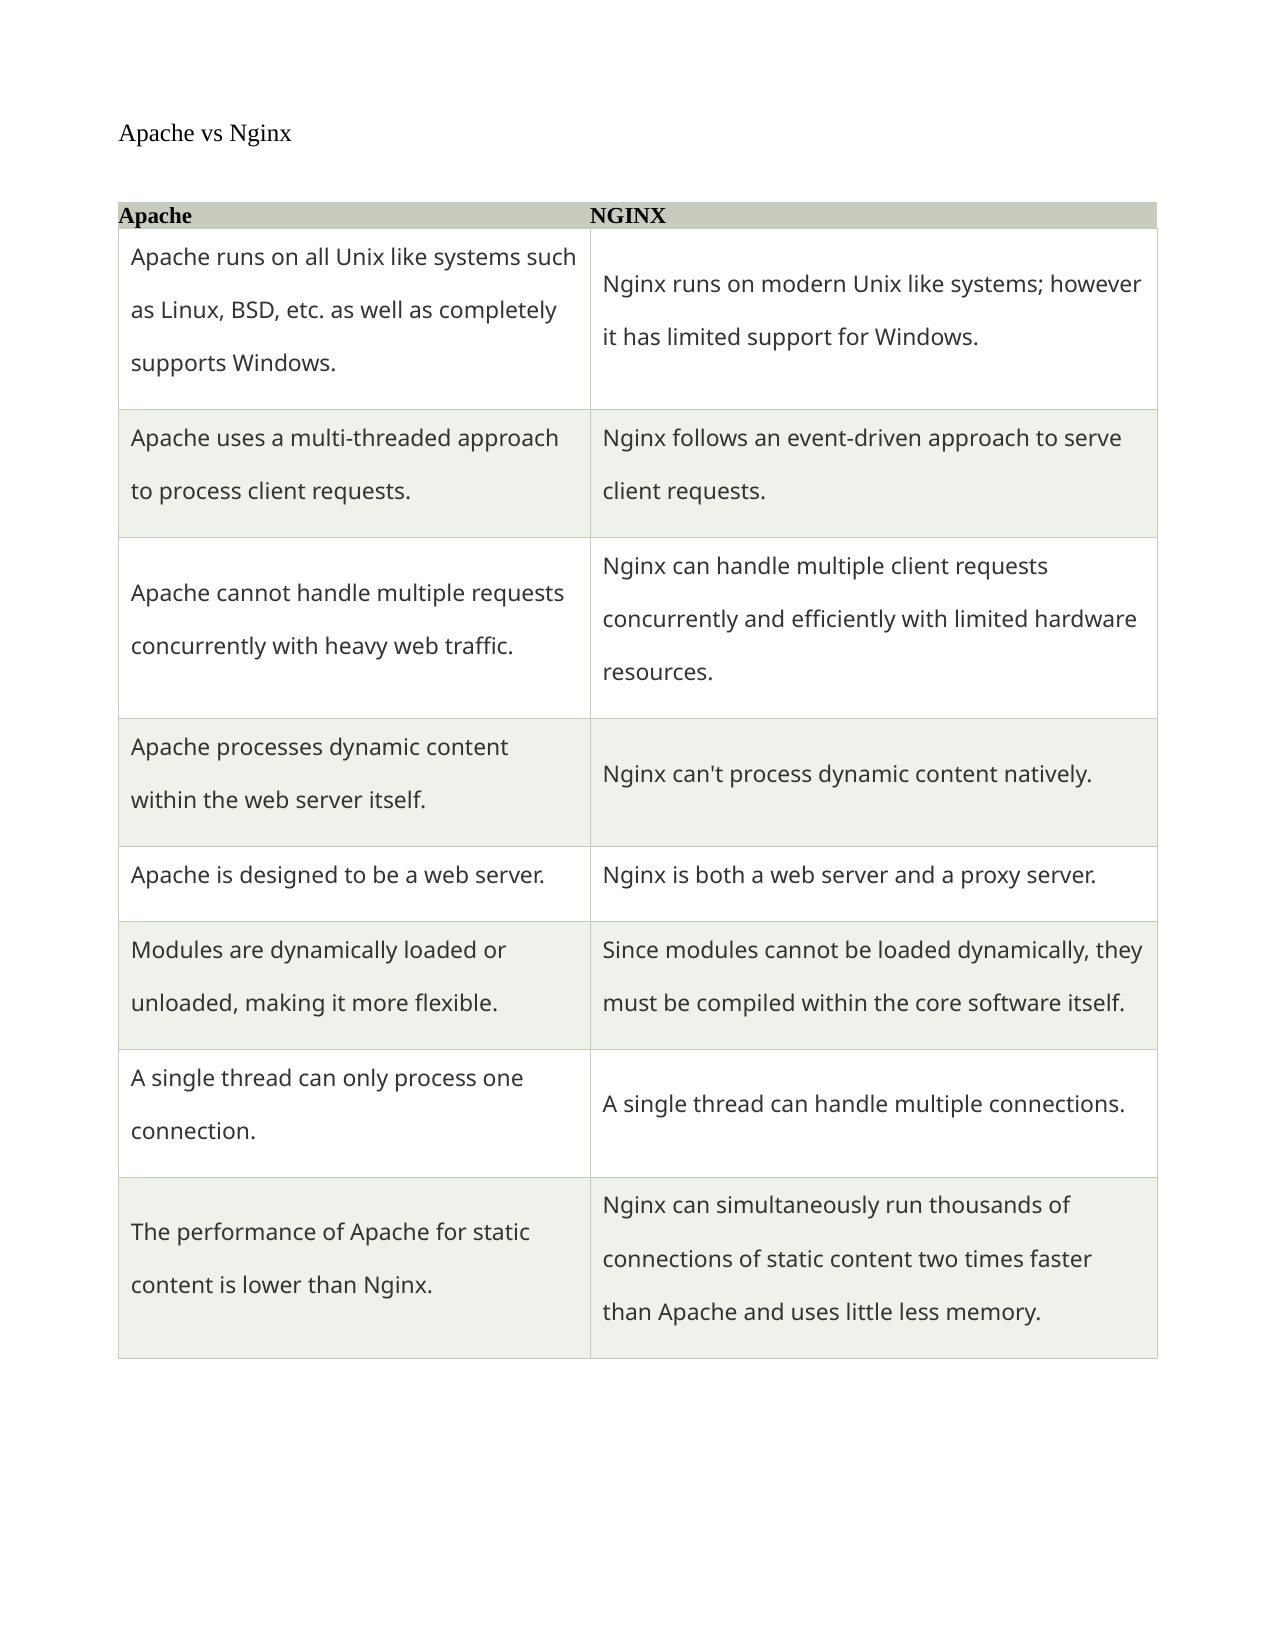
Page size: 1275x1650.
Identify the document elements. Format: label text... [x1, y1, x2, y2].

table_cell A single thread can handle multiple connections. [591, 1050, 1157, 1177]
table_header NGINX [590, 202, 1157, 228]
table_cell A single thread can only process one connection. [119, 1050, 590, 1177]
table_cell Apache is designed to be a web server. [119, 847, 590, 921]
table_cell Nginx runs on modern Unix like systems; however it has limited support for Windows. [591, 229, 1157, 409]
table_cell Nginx is both a web server and a proxy server. [591, 847, 1157, 921]
table_cell Apache uses a multi-threaded approach to process client requests. [119, 410, 590, 537]
table_cell Apache processes dynamic content within the web server itself. [119, 719, 590, 846]
text Apache vs Nginx [118, 118, 1157, 147]
table_cell Apache cannot handle multiple requests concurrently with heavy web traffic. [119, 538, 590, 718]
table_cell Nginx can handle multiple client requests concurrently and efficiently with limited hardware resources. [591, 538, 1157, 718]
table_header Apache [118, 202, 590, 228]
table_cell Since modules cannot be loaded dynamically, they must be compiled within the core software itself. [591, 922, 1157, 1049]
table_cell Modules are dynamically loaded or unloaded, making it more flexible. [119, 922, 590, 1049]
table_cell Nginx can simultaneously run thousands of connections of static content two times faster than Apache and uses little less memory. [591, 1178, 1157, 1358]
table_cell Apache runs on all Unix like systems such as Linux, BSD, etc. as well as completely supports Windows. [119, 229, 590, 409]
table_cell The performance of Apache for static content is lower than Nginx. [119, 1178, 590, 1358]
table_cell Nginx follows an event-driven approach to serve client requests. [591, 410, 1157, 537]
table_cell Nginx can't process dynamic content natively. [591, 719, 1157, 846]
